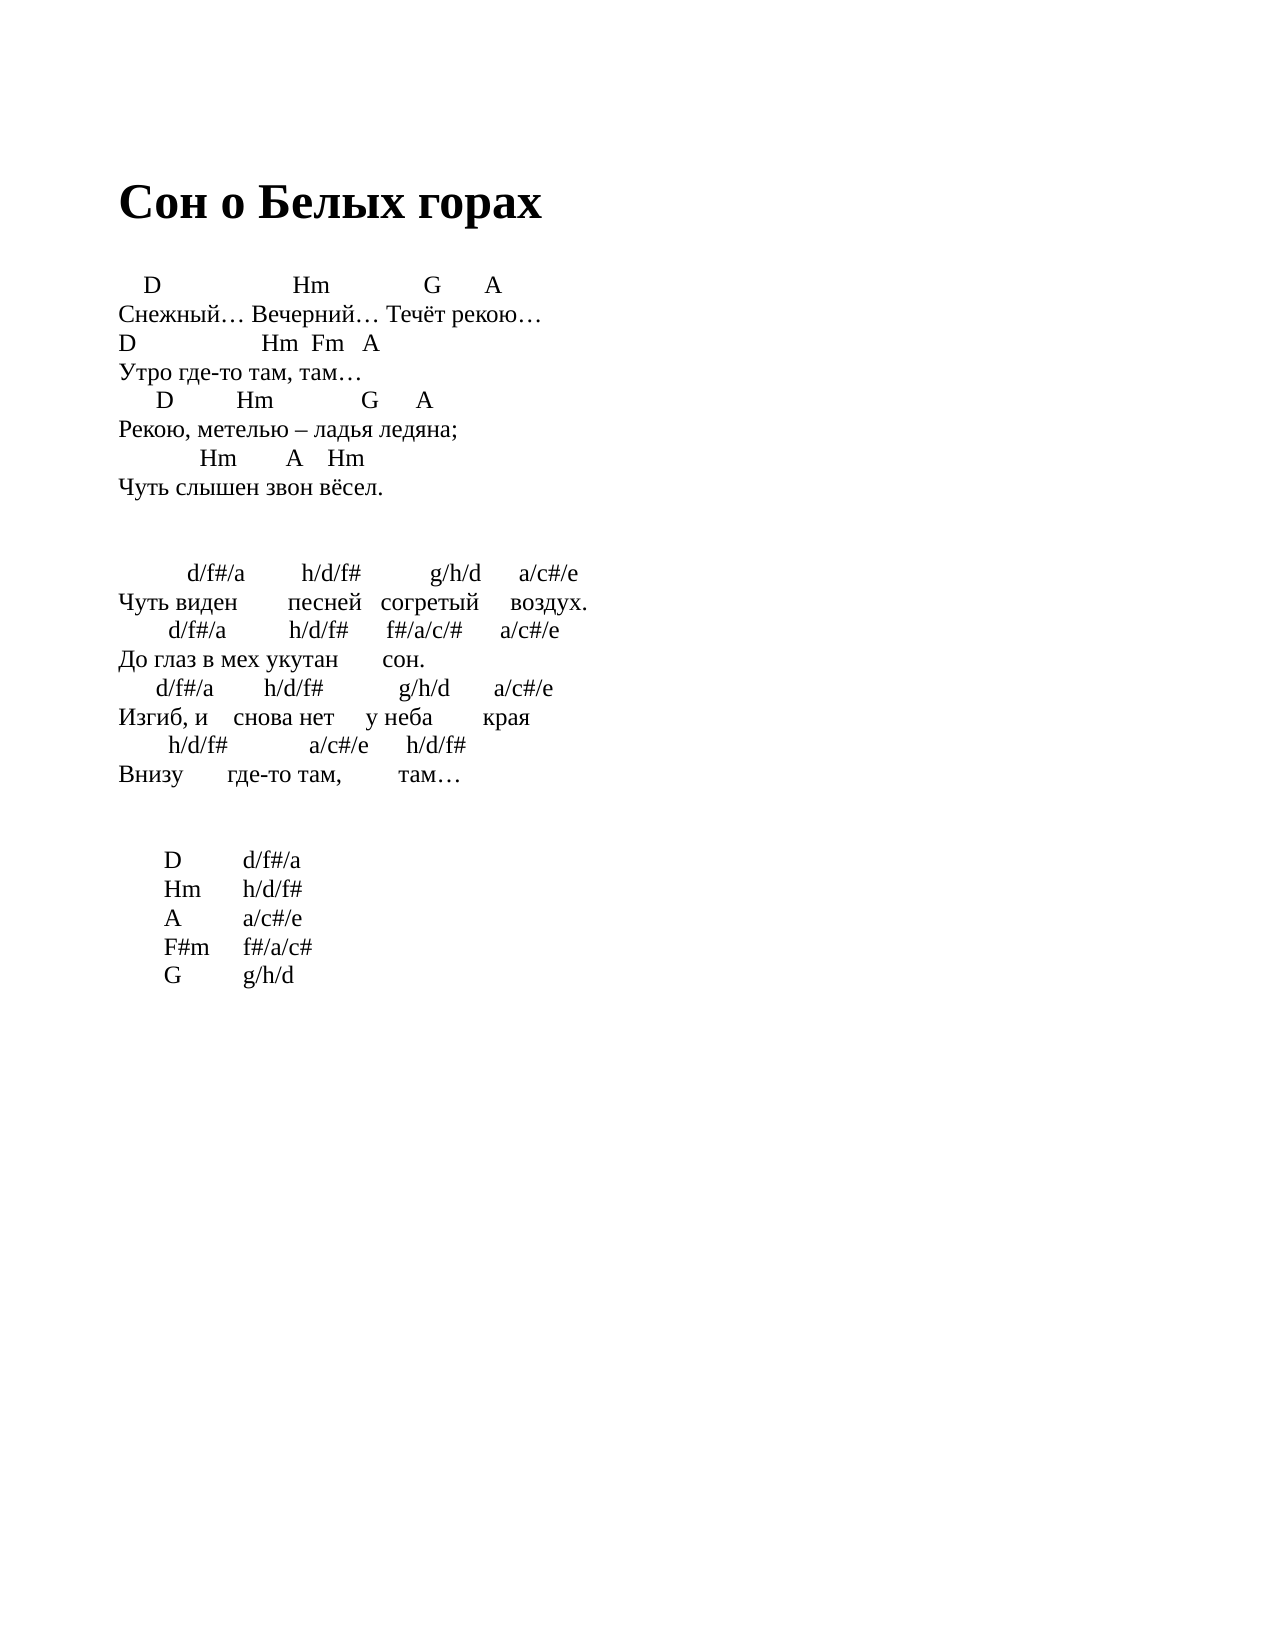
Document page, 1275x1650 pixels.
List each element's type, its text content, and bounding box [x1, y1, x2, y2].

text Чуть виден песней согретый воздух. [118, 587, 1157, 616]
text Рекою, метелью – ладья ледяна; [118, 414, 1157, 443]
text Чуть слышен звон вёсел. [118, 472, 1157, 501]
text Hm h/d/f# [163, 874, 1157, 903]
text D Hm Fm A [118, 328, 1157, 357]
text Hm A Hm [118, 443, 1157, 472]
text До глаз в мех укутан сон. [118, 644, 1157, 673]
text h/d/f# a/c#/e h/d/f# [118, 731, 1157, 759]
text D Hm G A [118, 386, 1157, 414]
text D Hm G A [118, 271, 1157, 299]
subtitle Сон о Белых горах [118, 172, 1157, 229]
text Снежный… Вечерний… Течёт рекою… [118, 299, 1157, 328]
text A a/c#/e [163, 903, 1157, 932]
text d/f#/a h/d/f# g/h/d a/c#/e [118, 673, 1157, 702]
text d/f#/a h/d/f# f#/a/c/# a/c#/e [118, 616, 1157, 644]
text G g/h/d [163, 961, 1157, 989]
text d/f#/a h/d/f# g/h/d a/c#/e [118, 558, 1157, 587]
text F#m f#/a/c# [163, 932, 1157, 961]
text Внизу где-то там, там… [118, 759, 1157, 788]
text Изгиб, и снова нет у неба края [118, 702, 1157, 731]
text Утро где-то там, там… [118, 357, 1157, 386]
text D d/f#/a [163, 846, 1157, 874]
